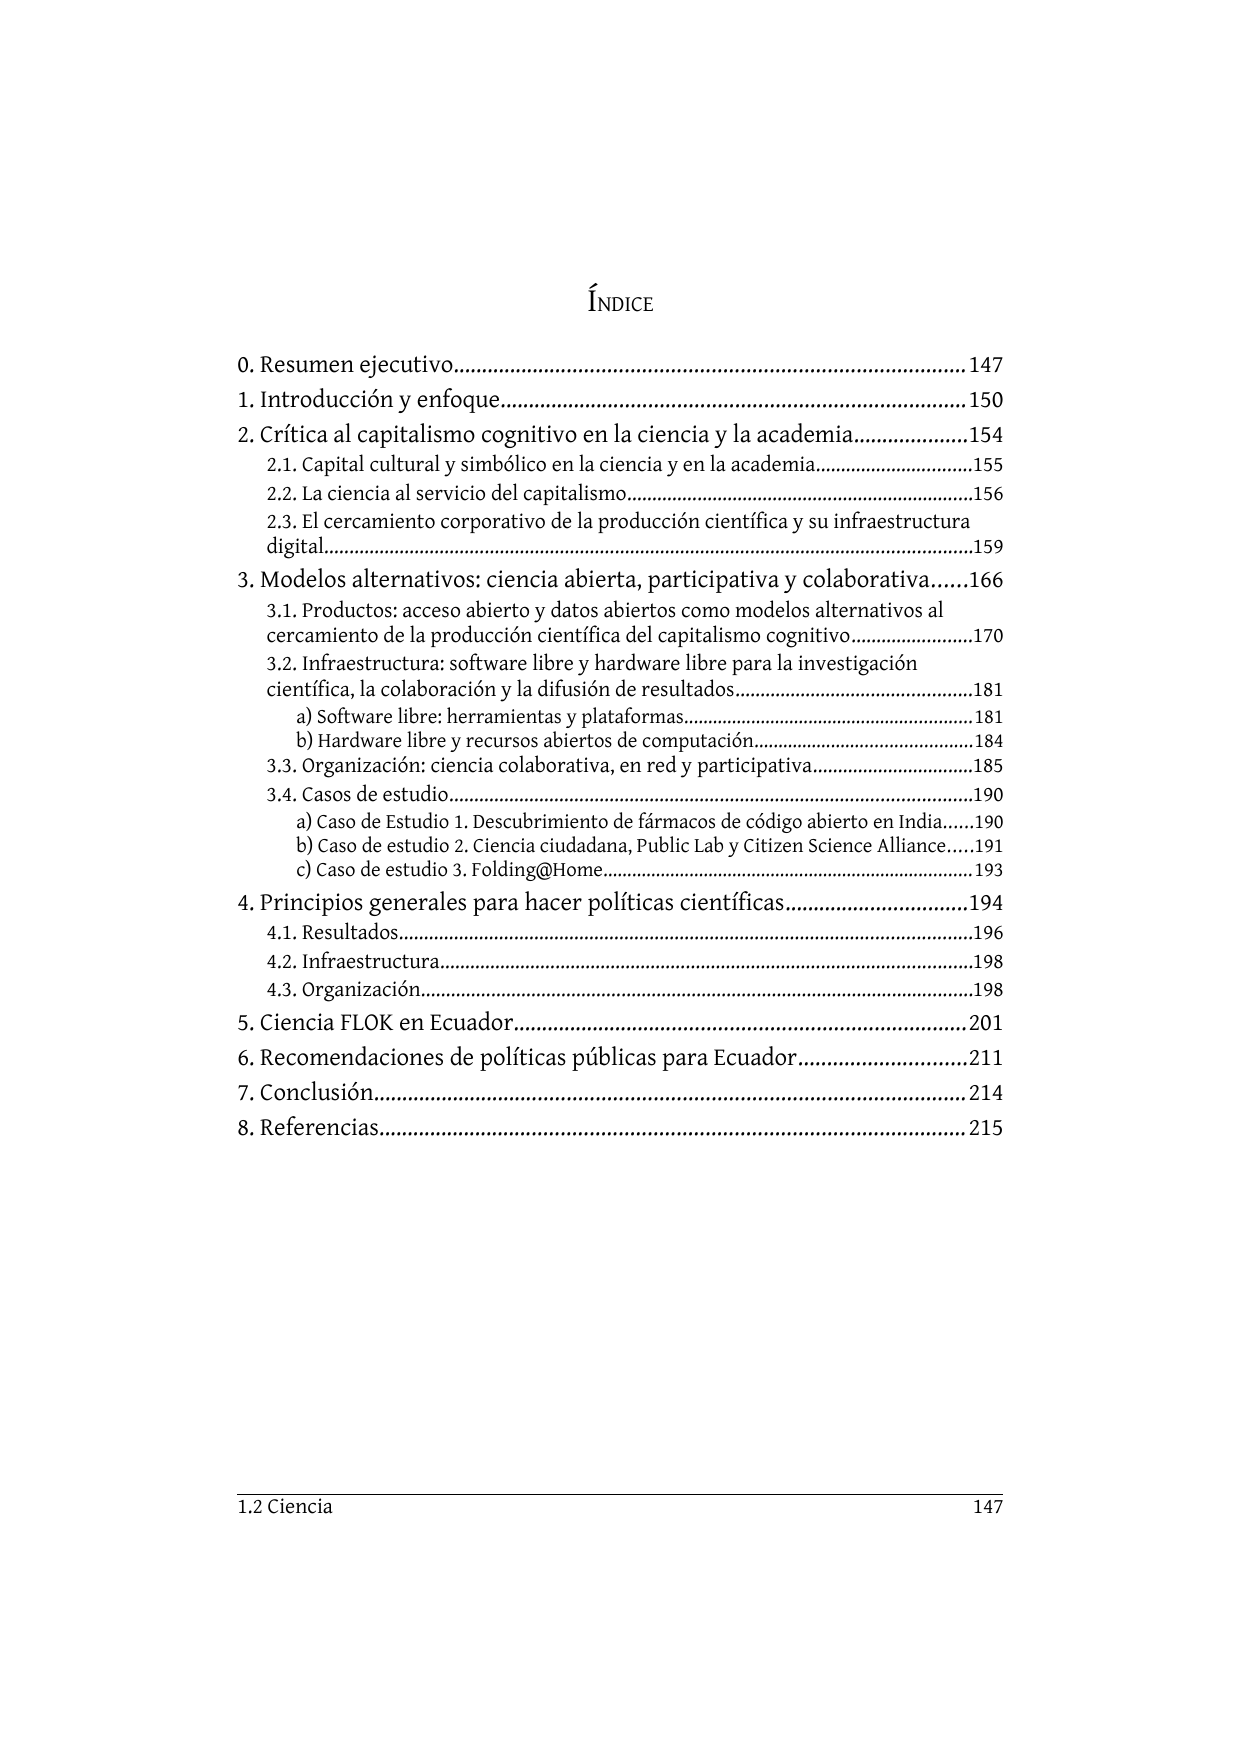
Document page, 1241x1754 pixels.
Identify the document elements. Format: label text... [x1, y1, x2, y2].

text 2. Crítica al capitalismo cognitivo en la ciencia y la academia 154 [237, 421, 1003, 449]
text 3.2. Infraestructura: software libre y hardware libre para la investigación científica, la colaboración y la difusión de resultados 181 [266, 651, 1003, 702]
text 3.4. Casos de estudio 190 [266, 782, 1003, 807]
subtitle Índice [237, 282, 1003, 321]
text 2.2. La ciencia al servicio del capitalismo 156 [266, 481, 1003, 506]
text c) Caso de estudio 3. Folding@Home 193 [296, 858, 1003, 883]
text b) Caso de estudio 2. Ciencia ciudadana, Public Lab y Citizen Science Alliance 191 [296, 834, 1003, 858]
text 4.1. Resultados 196 [266, 921, 1003, 946]
text 4.3. Organización 198 [266, 977, 1003, 1003]
text 2.1. Capital cultural y simbólico en la ciencia y en la academia 155 [266, 452, 1003, 478]
text 8. Referencias 215 [237, 1114, 1003, 1143]
text 0. Resumen ejecutivo 147 [237, 351, 1003, 379]
text 6. Recomendaciones de políticas públicas para Ecuador 211 [237, 1044, 1003, 1073]
text a) Software libre: herramientas y plataformas 181 [296, 705, 1003, 729]
text 4.2. Infraestructura 198 [266, 949, 1003, 974]
text 3. Modelos alternativos: ciencia abierta, participativa y colaborativa 166 [237, 566, 1003, 595]
text 2.3. El cercamiento corporativo de la producción científica y su infraestructura digital 159 [266, 509, 1003, 560]
text 1. Introducción y enfoque 150 [237, 386, 1003, 414]
text 3.1. Productos: acceso abierto y datos abiertos como modelos alternativos al cercamiento de la producción científica del capitalismo cognitivo 170 [266, 598, 1003, 648]
text 7. Conclusión 214 [237, 1079, 1003, 1108]
text 3.3. Organización: ciencia colaborativa, en red y participativa 185 [266, 753, 1003, 779]
text a) Caso de Estudio 1. Descubrimiento de fármacos de código abierto en India 190 [296, 810, 1003, 834]
text b) Hardware libre y recursos abiertos de computación 184 [296, 729, 1003, 753]
text 4. Principios generales para hacer políticas científicas 194 [237, 889, 1003, 918]
text 5. Ciencia FLOK en Ecuador 201 [237, 1009, 1003, 1038]
